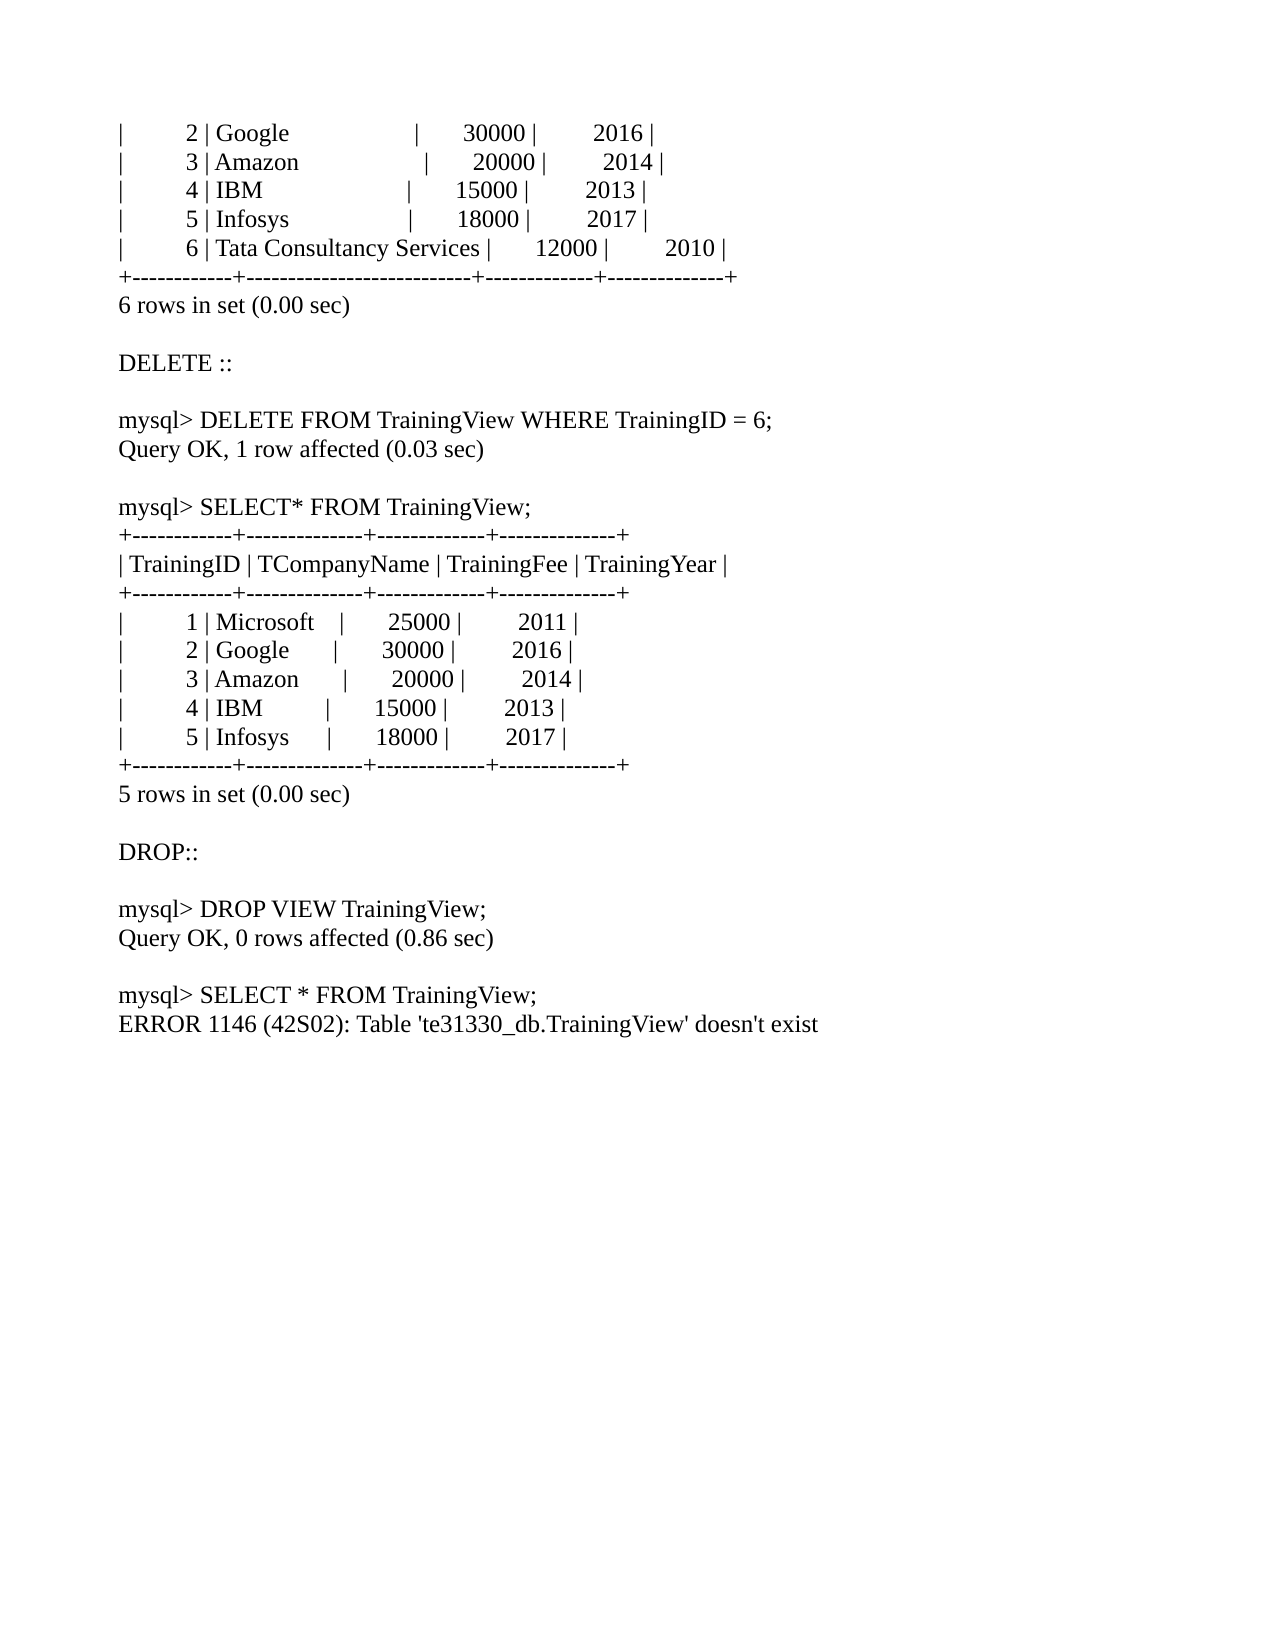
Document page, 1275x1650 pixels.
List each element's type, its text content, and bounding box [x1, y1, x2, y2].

text +------------+--------------+-------------+--------------+ [118, 751, 1157, 779]
text mysql> DROP VIEW TrainingView; [118, 894, 1157, 923]
text +------------+---------------------------+-------------+--------------+ [118, 262, 1157, 291]
text ERROR 1146 (42S02): Table 'te31330_db.TrainingView' doesn't exist [118, 1009, 1157, 1038]
text | 4 | IBM | 15000 | 2013 | [118, 693, 1157, 722]
text | 4 | IBM | 15000 | 2013 | [118, 176, 1157, 204]
text | 3 | Amazon | 20000 | 2014 | [118, 147, 1157, 176]
text | 3 | Amazon | 20000 | 2014 | [118, 664, 1157, 693]
text | 1 | Microsoft | 25000 | 2011 | [118, 607, 1157, 636]
text 5 rows in set (0.00 sec) [118, 779, 1157, 808]
text | 2 | Google | 30000 | 2016 | [118, 636, 1157, 664]
text | 6 | Tata Consultancy Services | 12000 | 2010 | [118, 233, 1157, 262]
text Query OK, 0 rows affected (0.86 sec) [118, 923, 1157, 952]
text | TrainingID | TCompanyName | TrainingFee | TrainingYear | [118, 549, 1157, 578]
text | 5 | Infosys | 18000 | 2017 | [118, 722, 1157, 751]
text +------------+--------------+-------------+--------------+ [118, 521, 1157, 549]
text mysql> SELECT* FROM TrainingView; [118, 492, 1157, 521]
text +------------+--------------+-------------+--------------+ [118, 578, 1157, 607]
text | 5 | Infosys | 18000 | 2017 | [118, 204, 1157, 233]
text 6 rows in set (0.00 sec) [118, 291, 1157, 319]
text DELETE :: [118, 348, 1157, 377]
text | 2 | Google | 30000 | 2016 | [118, 118, 1157, 147]
text mysql> SELECT * FROM TrainingView; [118, 981, 1157, 1009]
text DROP:: [118, 837, 1157, 866]
text mysql> DELETE FROM TrainingView WHERE TrainingID = 6; [118, 406, 1157, 434]
text Query OK, 1 row affected (0.03 sec) [118, 434, 1157, 463]
